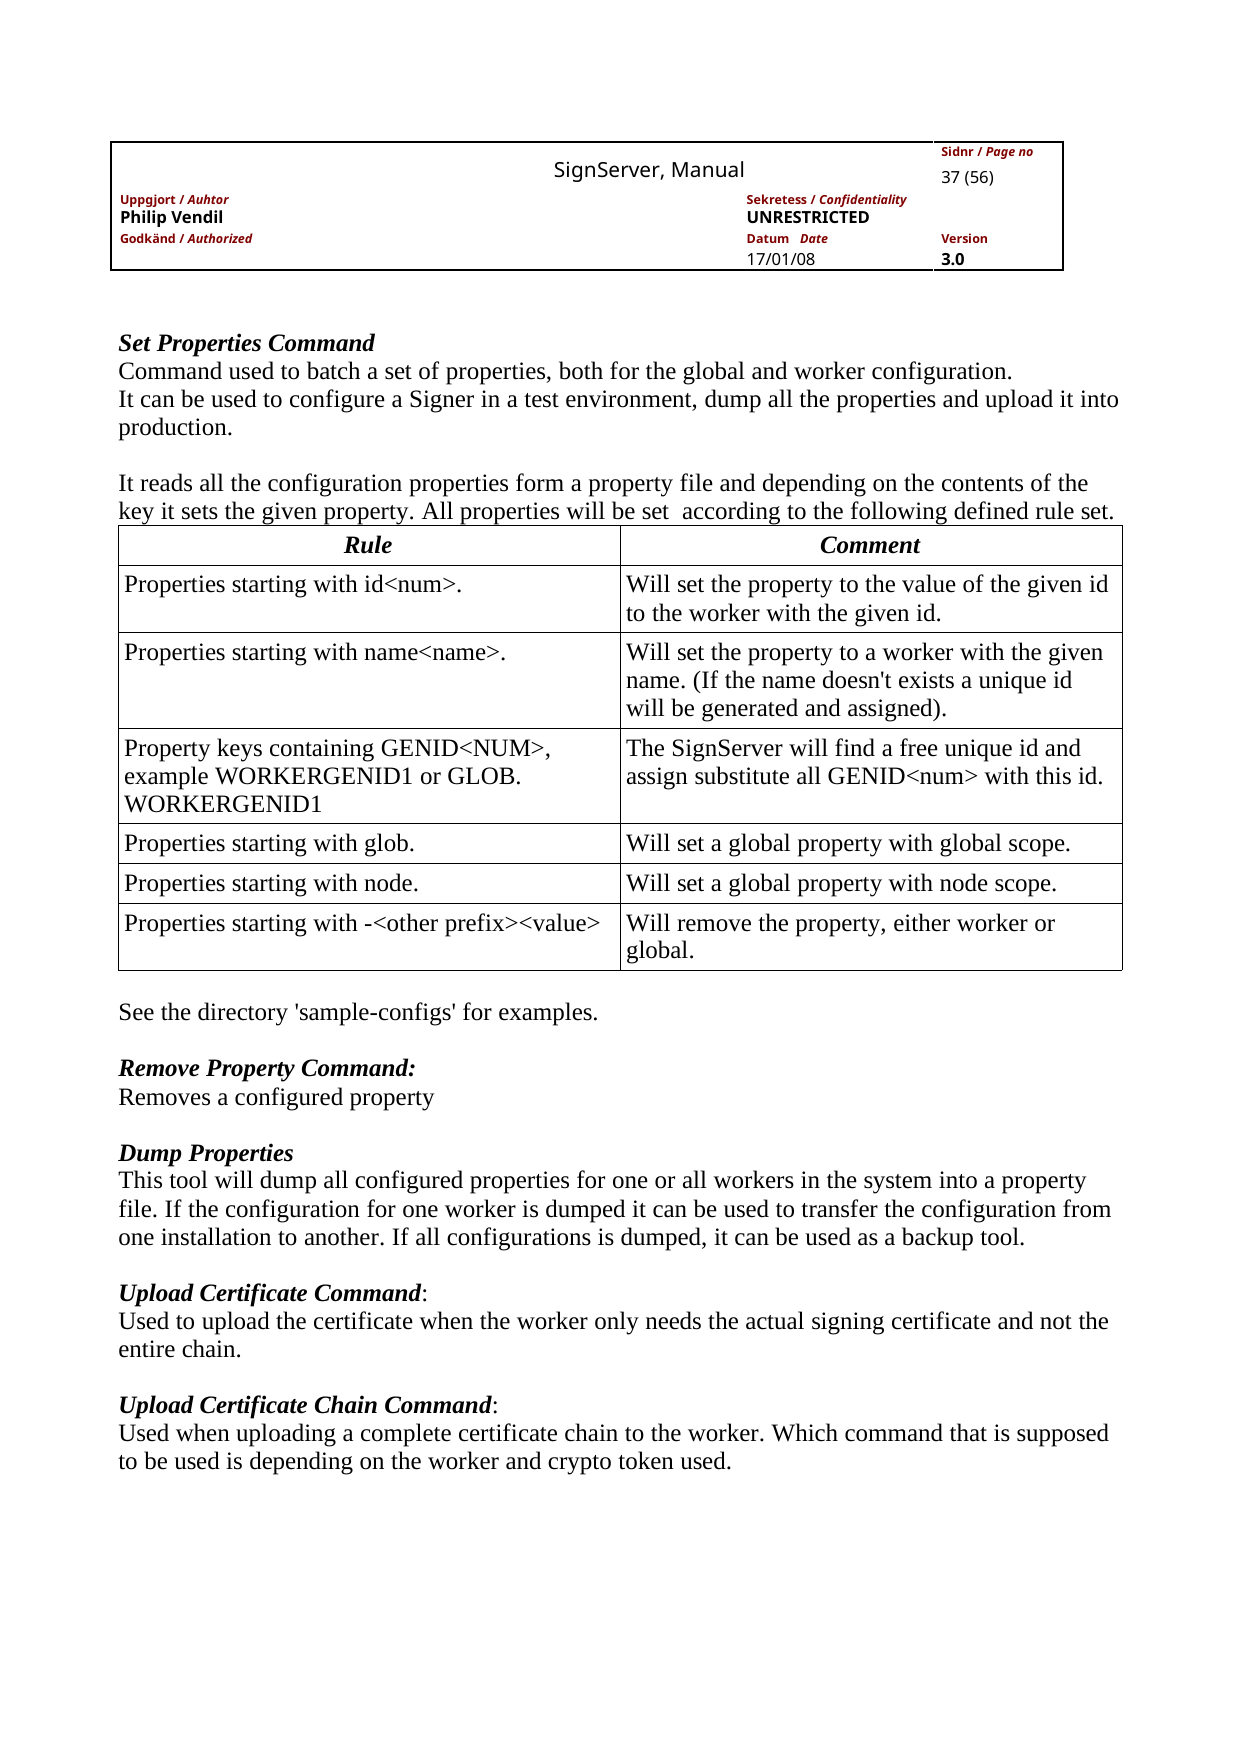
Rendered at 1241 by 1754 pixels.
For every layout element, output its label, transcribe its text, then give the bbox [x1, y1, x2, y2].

text Remove Property Command: [118, 1054, 1122, 1082]
text Used when uploading a complete certificate chain to the worker. Which command that is supposed to be used is depending on the worker and crypto token used. [118, 1419, 1122, 1475]
text It reads all the configuration properties form a property file and depending on the contents of the key it sets the given property. All properties will be set according to the following defined rule set. [118, 469, 1122, 525]
table_cell Will set a global property with global scope. [621, 824, 1122, 863]
text Dump Properties [118, 1138, 1122, 1166]
text Upload Certificate Chain Command: [118, 1391, 1122, 1419]
text Set Properties Command [118, 329, 1122, 357]
table_cell The SignServer will find a free unique id and assign substitute all GENID<num> with this id. [621, 729, 1122, 823]
table_cell Property keys containing GENID<NUM>, example WORKERGENID1 or GLOB. WORKERGENID1 [119, 729, 620, 823]
table_cell Properties starting with node. [119, 864, 620, 903]
text Used to upload the certificate when the worker only needs the actual signing certificate and not the entire chain. [118, 1307, 1122, 1363]
text Upload Certificate Command: [118, 1278, 1122, 1307]
table_cell Properties starting with glob. [119, 824, 620, 863]
text Command used to batch a set of properties, both for the global and worker configuration. [118, 357, 1122, 385]
table_cell Properties starting with -<other prefix><value> [119, 904, 620, 970]
table_cell Will set the property to a worker with the given name. (If the name doesn't exists a unique id will be generated and assigned). [621, 633, 1122, 728]
text It can be used to configure a Signer in a test environment, dump all the properties and upload it into production. [118, 385, 1122, 441]
table_header Comment [621, 526, 1122, 565]
table_header Rule [119, 526, 620, 565]
text This tool will dump all configured properties for one or all workers in the system into a property file. If the configuration for one worker is dumped it can be used to transfer the configuration from one installation to another. If all configurations is dumped, it can be used as a backup tool. [118, 1166, 1122, 1251]
table_cell Properties starting with id<num>. [119, 566, 620, 632]
text Removes a configured property [118, 1082, 1122, 1110]
table_cell Properties starting with name<name>. [119, 633, 620, 728]
table_cell Will set a global property with node scope. [621, 864, 1122, 903]
text See the directory 'sample-configs' for examples. [118, 998, 1122, 1026]
table_cell Will set the property to the value of the given id to the worker with the given id. [621, 566, 1122, 632]
table_cell Will remove the property, either worker or global. [621, 904, 1122, 970]
